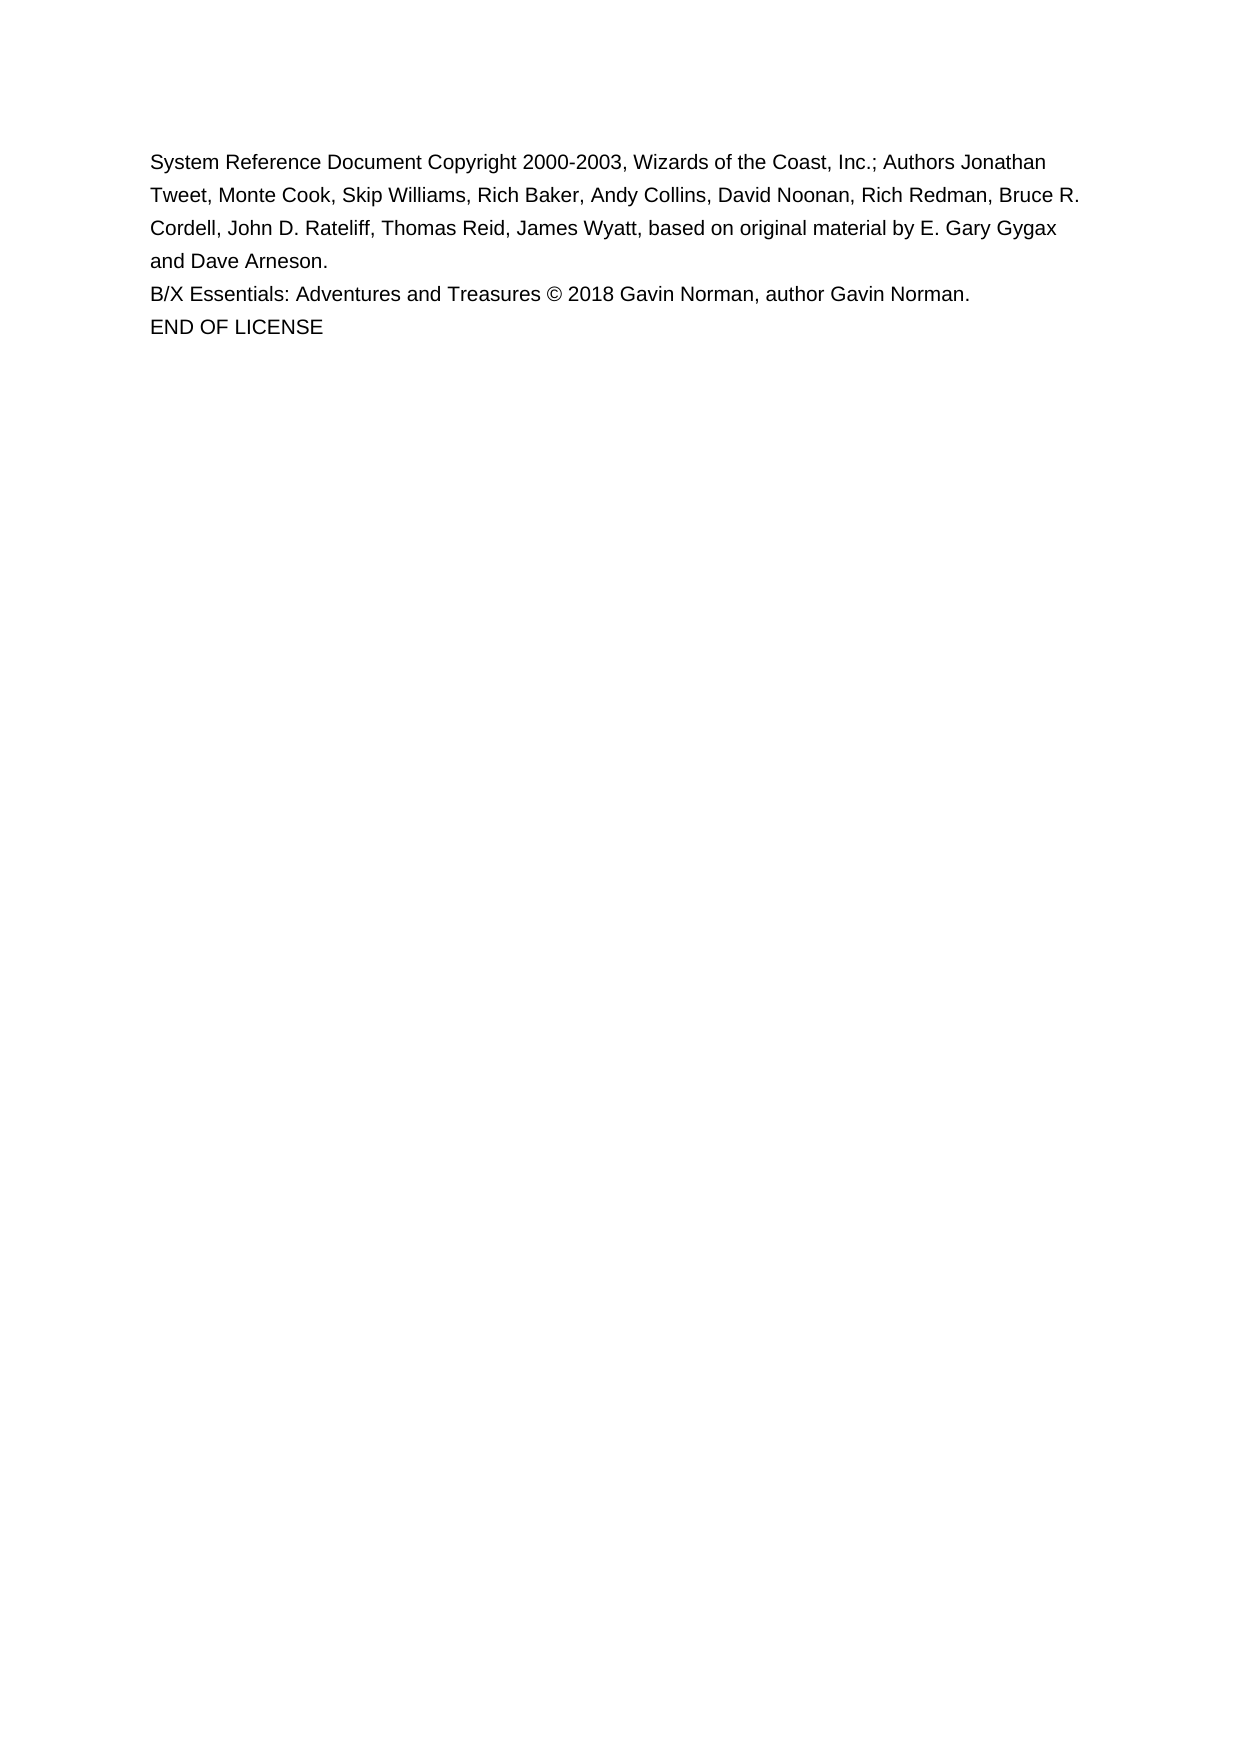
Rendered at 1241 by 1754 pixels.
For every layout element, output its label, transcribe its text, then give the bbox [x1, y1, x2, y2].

text END OF LICENSE [150, 315, 1090, 339]
text B/X Essentials: Adventures and Treasures © 2018 Gavin Norman, author Gavin Norman. [150, 282, 1090, 306]
text System Reference Document Copyright 2000-2003, Wizards of the Coast, Inc.; Authors Jonathan Tweet, Monte Cook, Skip Williams, Rich Baker, Andy Collins, David Noonan, Rich Redman, Bruce R. Cordell, John D. Rateliff, Thomas Reid, James Wyatt, based on original material by E. Gary Gygax and Dave Arneson. [150, 150, 1090, 273]
